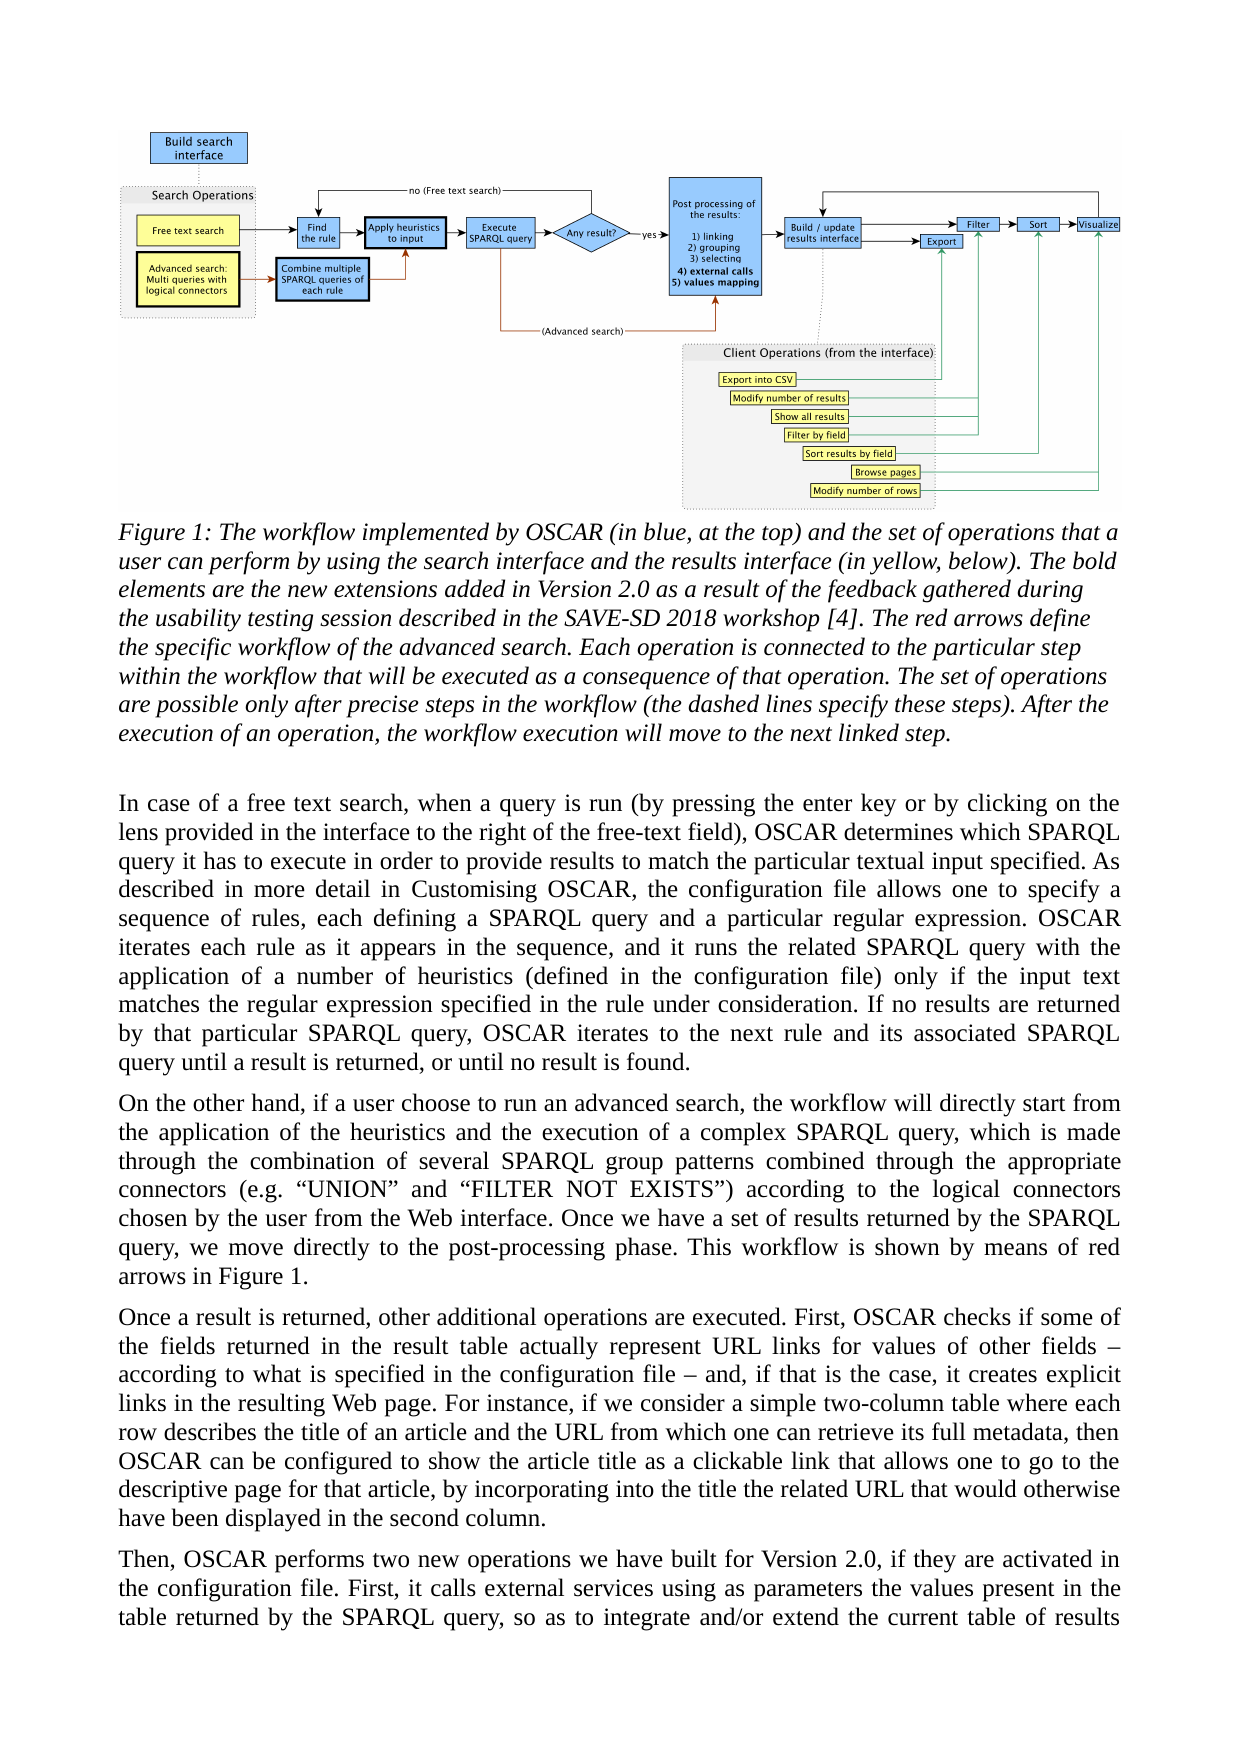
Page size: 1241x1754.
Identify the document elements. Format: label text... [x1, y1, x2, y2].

text Figure 1: The workflow implemented by OSCAR (in blue, at the top) and the set of operations that a user can perform by using the search interface and the results interface (in yellow, below). The bold elements are the new extensions added in Version 2.0 as a result of the feedback gathered during the usability testing session described in the SAVE-SD 2018 workshop [4]. The red arrows define the specific workflow of the advanced search. Each operation is connected to the particular step within the workflow that will be executed as a consequence of that operation. The set of operations are possible only after precise steps in the workflow (the dashed lines specify these steps). After the execution of an operation, the workflow execution will move to the next linked step. [118, 512, 1122, 747]
picture [118, 130, 1123, 512]
text Once a result is returned, other additional operations are executed. First, OSCAR checks if some of the fields returned in the result table actually represent URL links for values of other fields – according to what is specified in the configuration file – and, if that is the case, it creates explicit links in the resulting Web page. For instance, if we consider a simple two-column table where each row describes the title of an article and the URL from which one can retrieve its full metadata, then OSCAR can be configured to show the article title as a clickable link that allows one to go to the descriptive page for that article, by incorporating into the title the related URL that would otherwise have been displayed in the second column. [118, 1302, 1122, 1532]
text In case of a free text search, when a query is run (by pressing the enter key or by clicking on the lens provided in the interface to the right of the free-text field), OSCAR determines which SPARQL query it has to execute in order to provide results to match the particular textual input specified. As described in more detail in Customising OSCAR, the configuration file allows one to specify a sequence of rules, each defining a SPARQL query and a particular regular expression. OSCAR iterates each rule as it appears in the sequence, and it runs the related SPARQL query with the application of a number of heuristics (defined in the configuration file) only if the input text matches the regular expression specified in the rule under consideration. If no results are returned by that particular SPARQL query, OSCAR iterates to the next rule and its associated SPARQL query until a result is returned, or until no result is found. [118, 788, 1122, 1076]
text Then, OSCAR performs two new operations we have built for Version 2.0, if they are activated in the configuration file. First, it calls external services using as parameters the values present in the table returned by the SPARQL query, so as to integrate and/or extend the current table of results [118, 1544, 1122, 1631]
text On the other hand, if a user choose to run an advanced search, the workflow will directly start from the application of the heuristics and the execution of a complex SPARQL query, which is made through the combination of several SPARQL group patterns combined through the appropriate connectors (e.g. “UNION” and “FILTER NOT EXISTS”) according to the logical connectors chosen by the user from the Web interface. Once we have a set of results returned by the SPARQL query, we move directly to the post-processing phase. This workflow is shown by means of red arrows in Figure 1. [118, 1088, 1122, 1289]
